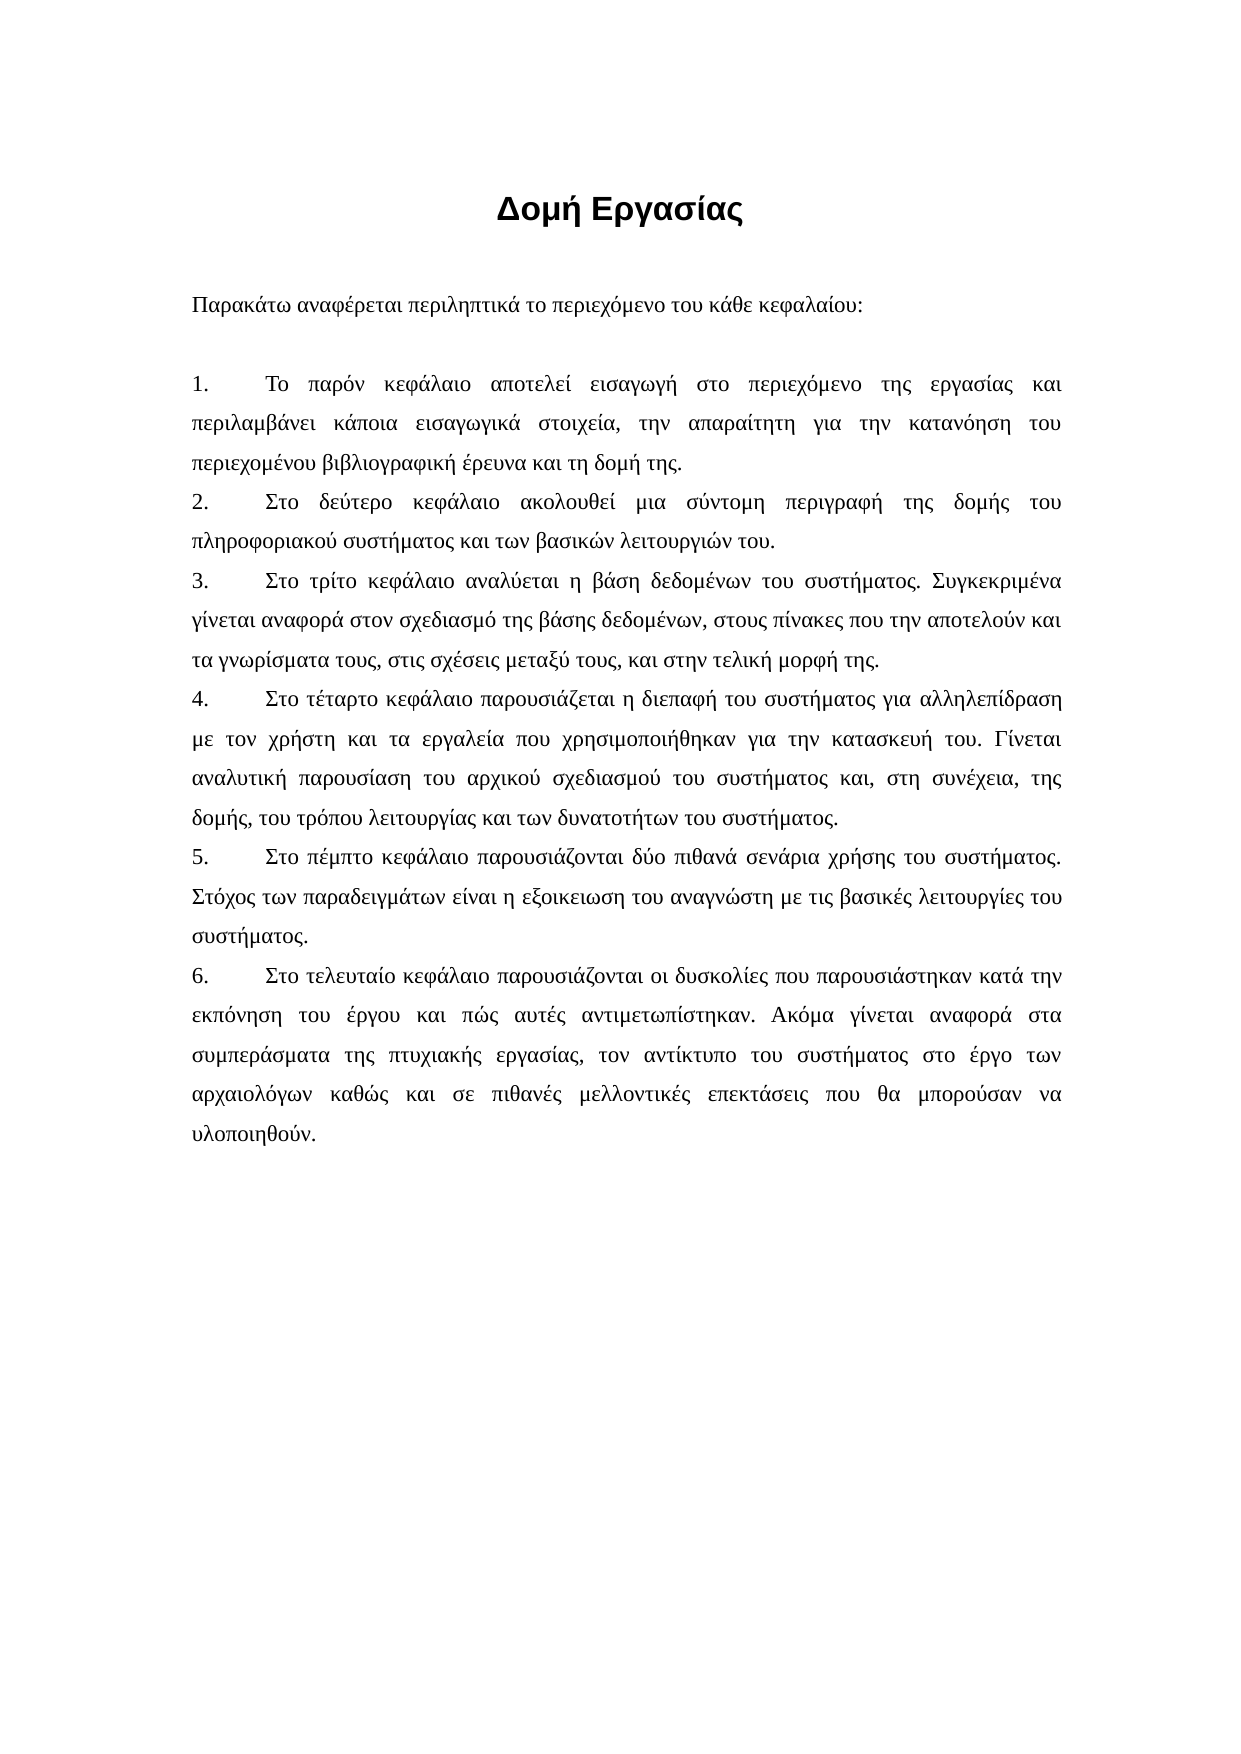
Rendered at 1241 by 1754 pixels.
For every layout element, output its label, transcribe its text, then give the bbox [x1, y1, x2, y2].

list Στο πέμπτο κεφάλαιο παρουσιάζονται δύο πιθανά σενάρια χρήσης του συστήματος. Στόχος των παραδειγμάτων είναι η εξοικειωση του αναγνώστη με τις βασικές λειτουργίες του συστήματος. [192, 843, 1063, 949]
list Στο τέταρτο κεφάλαιο παρουσιάζεται η διεπαφή του συστήματος για αλληλεπίδραση με τον χρήστη και τα εργαλεία που χρησιμοποιήθηκαν για την κατασκευή του. Γίνεται αναλυτική παρουσίαση του αρχικού σχεδιασμού του συστήματος και, στη συνέχεια, της δομής, του τρόπου λειτουργίας και των δυνατοτήτων του συστήματος. [192, 686, 1063, 830]
list Το παρόν κεφάλαιο αποτελεί εισαγωγή στο περιεχόμενο της εργασίας και περιλαμβάνει κάποια εισαγωγικά στοιχεία, την απαραίτητη για την κατανόηση του περιεχομένου βιβλιογραφική έρευνα και τη δομή της. [192, 370, 1063, 475]
list Στο τελευταίο κεφάλαιο παρουσιάζονται οι δυσκολίες που παρουσιάστηκαν κατά την εκπόνηση του έργου και πώς αυτές αντιμετωπίστηκαν. Ακόμα γίνεται αναφορά στα συμπεράσματα της πτυχιακής εργασίας, τον αντίκτυπο του συστήματος στο έργο των αρχαιολόγων καθώς και σε πιθανές μελλοντικές επεκτάσεις που θα μπορούσαν να υλοποιηθούν. [192, 962, 1063, 1146]
subtitle Δομή Εργασίας [118, 189, 1122, 228]
text Παρακάτω αναφέρεται περιληπτικά το περιεχόμενο του κάθε κεφαλαίου: [192, 291, 1063, 317]
list Στο δεύτερο κεφάλαιο ακολουθεί μια σύντομη περιγραφή της δομής του πληροφοριακού συστήματος και των βασικών λειτουργιών του. [192, 488, 1063, 554]
list Στο τρίτο κεφάλαιο αναλύεται η βάση δεδομένων του συστήματος. Συγκεκριμένα γίνεται αναφορά στον σχεδιασμό της βάσης δεδομένων, στους πίνακες που την αποτελούν και τα γνωρίσματα τους, στις σχέσεις μεταξύ τους, και στην τελική μορφή της. [192, 567, 1063, 672]
